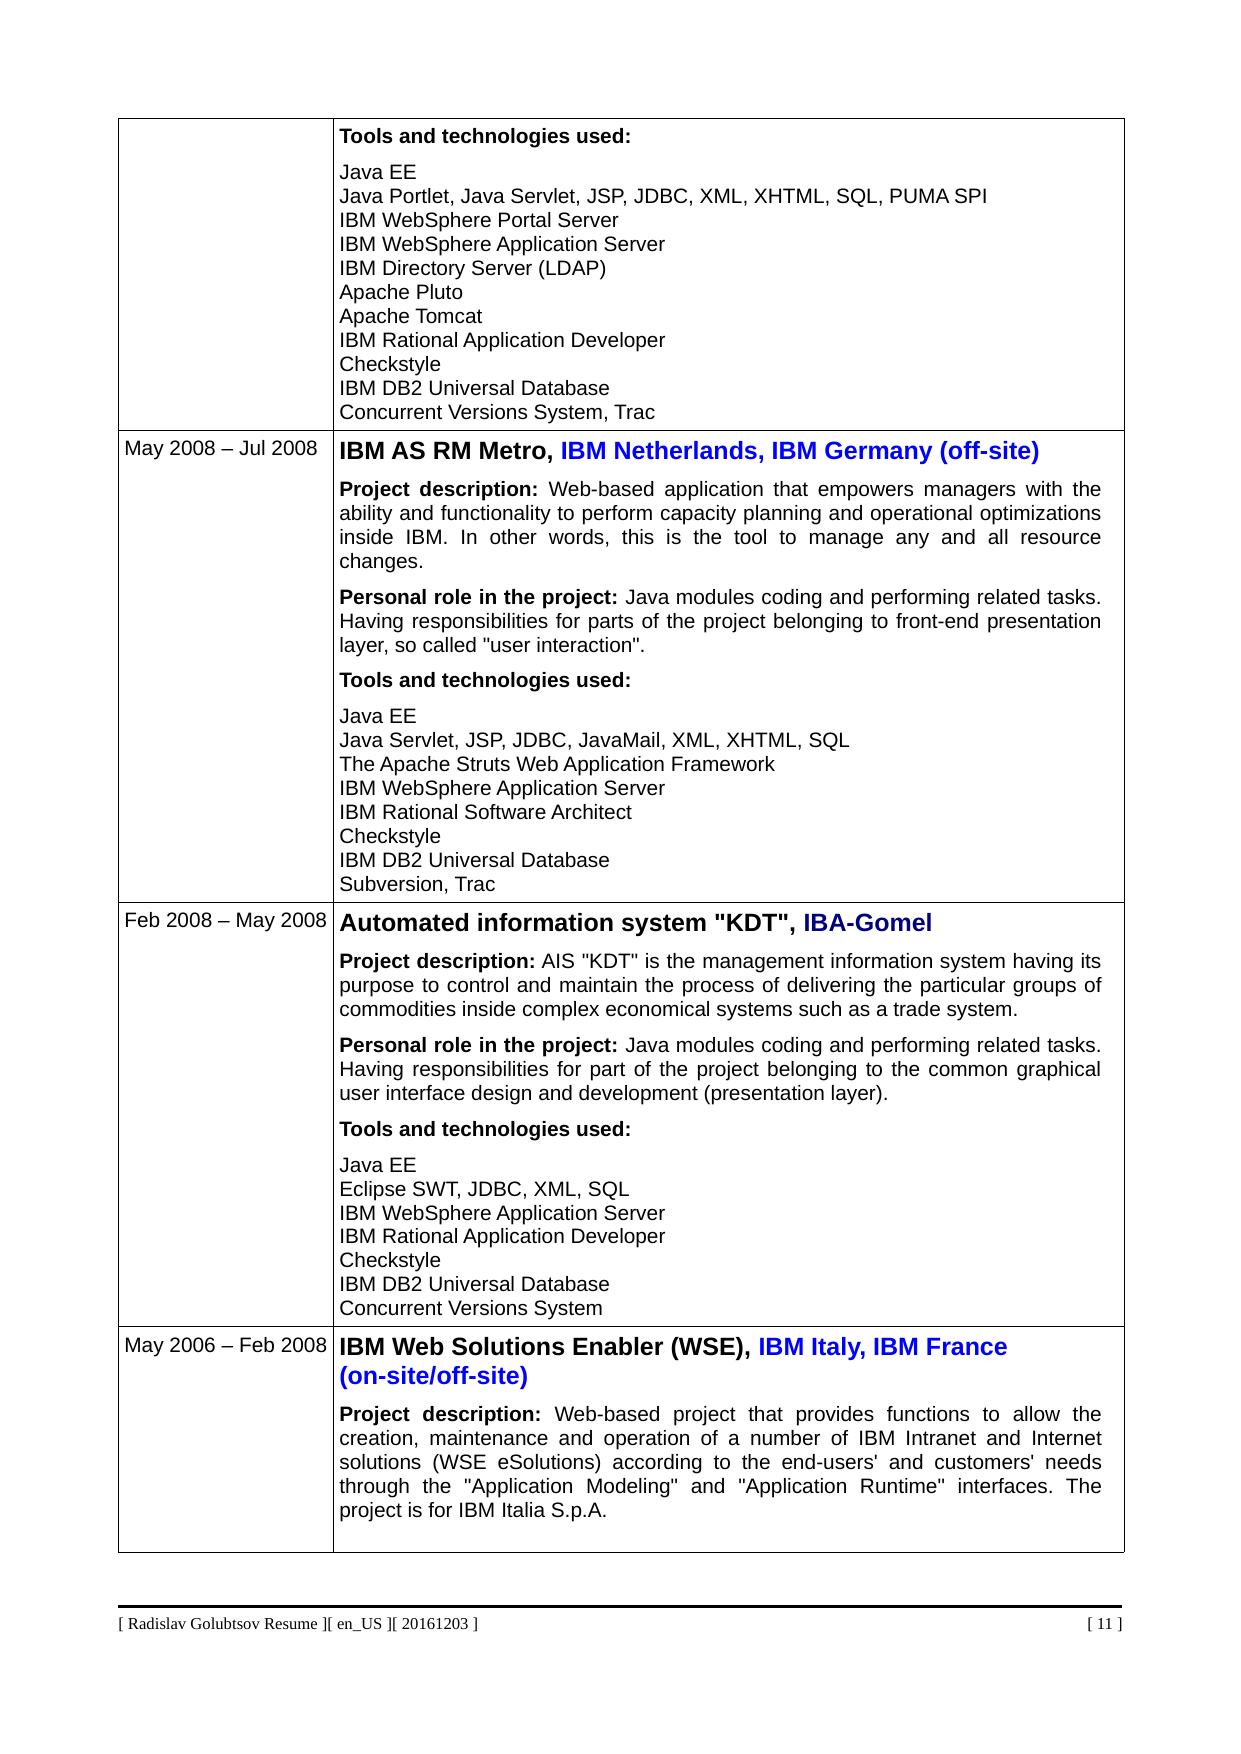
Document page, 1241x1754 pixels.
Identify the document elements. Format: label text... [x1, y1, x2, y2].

table_cell IBM Web Solutions Enabler (WSE), IBM Italy, IBM France (on-site/off-site) Project description: Web-based project that provides functions to allow the creation, maintenance and operation of a number of IBM Intranet and Internet solutions (WSE eSolutions) according to the end-users' and customers' needs through the "Application Modeling" and "Application Runtime" interfaces. The project is for IBM Italia S.p.A. [334, 1327, 1124, 1552]
table_cell Feb 2008 – May 2008 [119, 903, 333, 1326]
table_cell Automated information system "KDT", IBA-Gomel Project description: AIS "KDT" is the management information system having its purpose to control and maintain the process of delivering the particular groups of commodities inside complex economical systems such as a trade system. Personal role in the project: Java modules coding and performing related tasks. Having responsibilities for part of the project belonging to the common graphical user interface design and development (presentation layer). Tools and technologies used: Java EE Eclipse SWT, JDBC, XML, SQL IBM WebSphere Application Server IBM Rational Application Developer Checkstyle IBM DB2 Universal Database Concurrent Versions System [334, 903, 1124, 1326]
table_cell May 2006 – Feb 2008 [119, 1327, 333, 1552]
table_cell [119, 119, 333, 430]
table_cell Tools and technologies used: Java EE Java Portlet, Java Servlet, JSP, JDBC, XML, XHTML, SQL, PUMA SPI IBM WebSphere Portal Server IBM WebSphere Application Server IBM Directory Server (LDAP) Apache Pluto Apache Tomcat IBM Rational Application Developer Checkstyle IBM DB2 Universal Database Concurrent Versions System, Trac [334, 119, 1124, 430]
table_cell IBM AS RM Metro, IBM Netherlands, IBM Germany (off-site) Project description: Web-based application that empowers managers with the ability and functionality to perform capacity planning and operational optimizations inside IBM. In other words, this is the tool to manage any and all resource changes. Personal role in the project: Java modules coding and performing related tasks. Having responsibilities for parts of the project belonging to front-end presentation layer, so called "user interaction". Tools and technologies used: Java EE Java Servlet, JSP, JDBC, JavaMail, XML, XHTML, SQL The Apache Struts Web Application Framework IBM WebSphere Application Server IBM Rational Software Architect Checkstyle IBM DB2 Universal Database Subversion, Trac [334, 431, 1124, 902]
table_cell May 2008 – Jul 2008 [119, 431, 333, 902]
